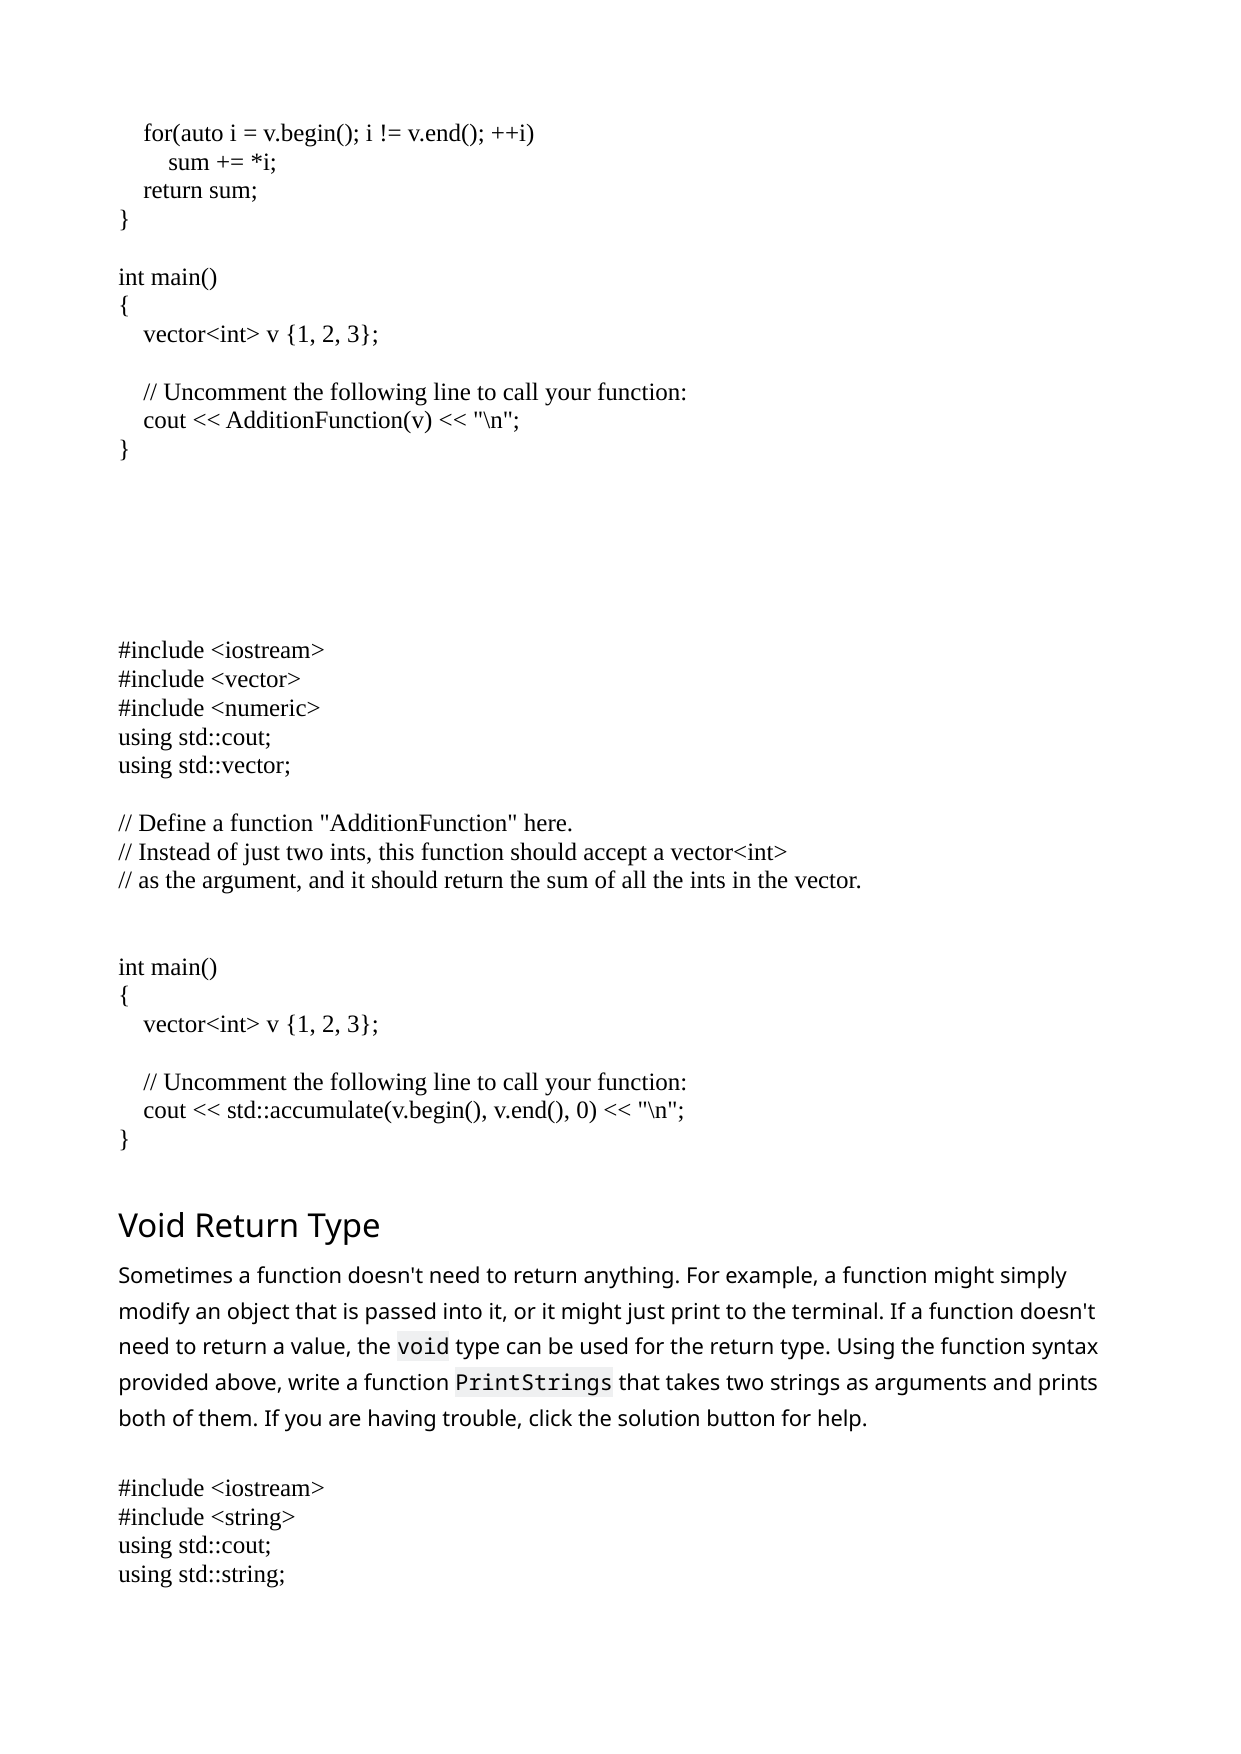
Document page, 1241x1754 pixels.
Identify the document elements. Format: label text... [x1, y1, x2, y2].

text #include <string> [118, 1502, 1122, 1531]
text // Define a function "AdditionFunction" here. [118, 808, 1122, 837]
text { [118, 981, 1122, 1009]
text } [118, 1124, 1122, 1153]
text #include <iostream> [118, 1473, 1122, 1502]
text #include <iostream> [118, 636, 1122, 664]
text // as the argument, and it should return the sum of all the ints in the vector. [118, 866, 1122, 894]
text int main() [118, 262, 1122, 291]
text vector<int> v {1, 2, 3}; [118, 1009, 1122, 1038]
text sum += *i; [118, 147, 1122, 176]
text using std::string; [118, 1559, 1122, 1588]
text return sum; [118, 176, 1122, 204]
text } [118, 434, 1122, 463]
text // Uncomment the following line to call your function: [118, 1067, 1122, 1096]
text { [118, 291, 1122, 319]
text using std::vector; [118, 751, 1122, 779]
text // Uncomment the following line to call your function: [118, 377, 1122, 406]
text for(auto i = v.begin(); i != v.end(); ++i) [118, 118, 1122, 147]
subtitle Void Return Type [118, 1203, 1122, 1247]
text using std::cout; [118, 722, 1122, 751]
text #include <numeric> [118, 693, 1122, 722]
text // Instead of just two ints, this function should accept a vector<int> [118, 837, 1122, 866]
text int main() [118, 952, 1122, 981]
text #include <vector> [118, 664, 1122, 693]
text vector<int> v {1, 2, 3}; [118, 319, 1122, 348]
text Sometimes a function doesn't need to return anything. For example, a function might simply modify an object that is passed into it, or it might just print to the terminal. If a function doesn't need to return a value, the void type can be used for the return type. Using the function syntax provided above, write a function PrintStrings that takes two strings as arguments and prints both of them. If you are having trouble, click the solution button for help. [118, 1260, 1122, 1433]
text using std::cout; [118, 1531, 1122, 1559]
text } [118, 204, 1122, 233]
text cout << std::accumulate(v.begin(), v.end(), 0) << "\n"; [118, 1096, 1122, 1124]
text cout << AdditionFunction(v) << "\n"; [118, 406, 1122, 434]
